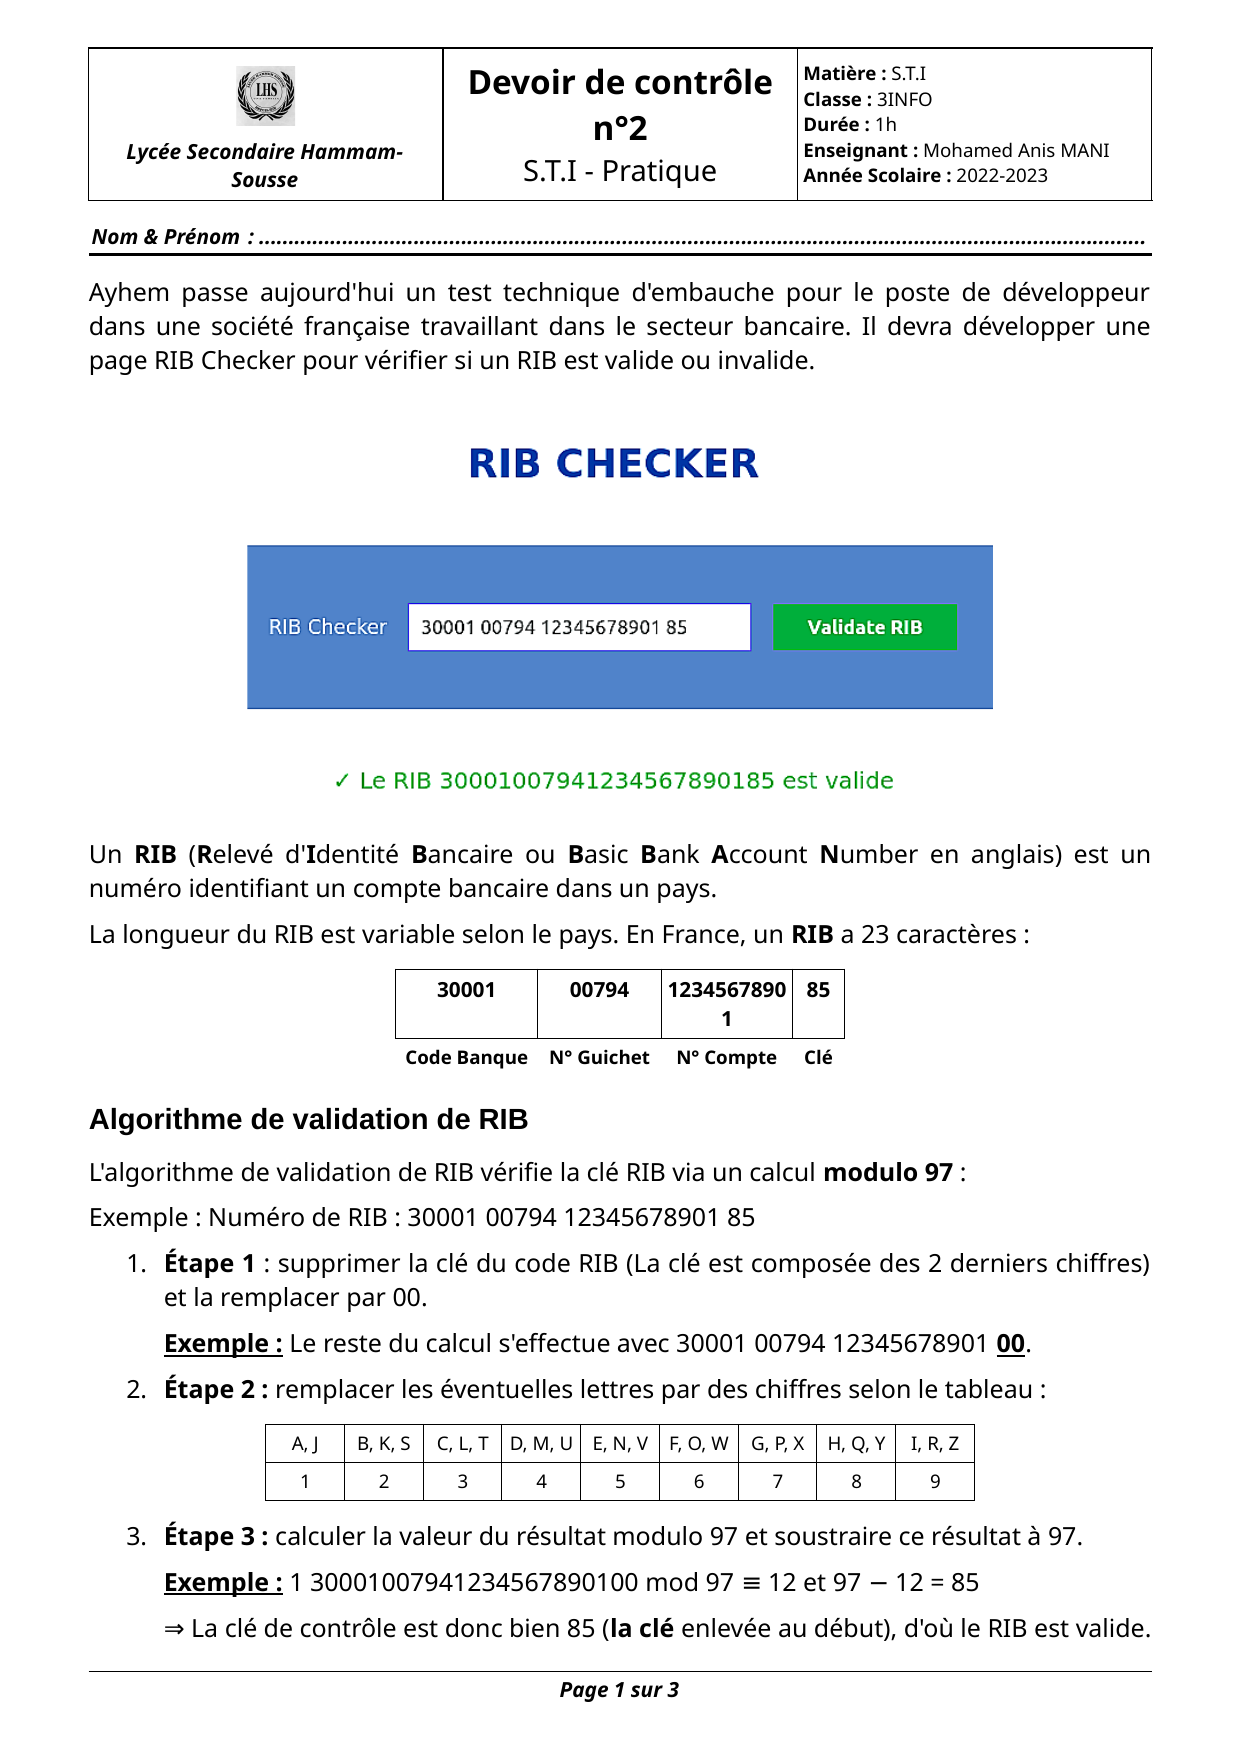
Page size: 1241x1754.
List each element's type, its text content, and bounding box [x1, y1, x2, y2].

table_cell N° Guichet [538, 1039, 661, 1076]
table_cell 4 [502, 1463, 580, 1500]
text La longueur du RIB est variable selon le pays. En France, un RIB a 23 caractères : [88, 917, 1152, 951]
text Ayhem passe aujourd'hui un test technique d'embauche pour le poste de développeur dans une société française travaillant dans le secteur bancaire. Il devra développer une page RIB Checker pour vérifier si un RIB est valide ou invalide. [88, 274, 1152, 376]
table_cell Clé [792, 1039, 844, 1076]
table_header [89, 394, 1152, 819]
table_header B, K, S [345, 1425, 423, 1462]
table_cell 1 [266, 1463, 344, 1500]
table_header 30001 [396, 970, 537, 1038]
table_cell 2 [345, 1463, 423, 1500]
table_cell 9 [896, 1463, 974, 1500]
list Étape 3 : calculer la valeur du résultat modulo 97 et soustraire ce résultat à 97. [126, 1518, 1152, 1553]
table_header 00794 [538, 970, 661, 1038]
table_cell 5 [581, 1463, 659, 1500]
text Exemple : Numéro de RIB : 30001 00794 12345678901 85 [88, 1200, 1152, 1234]
table_header 12345678901 [662, 970, 792, 1038]
table_cell Code Banque [396, 1039, 537, 1076]
table_header I, R, Z [896, 1425, 974, 1462]
table_header D, M, U [502, 1425, 580, 1462]
list Étape 1 : supprimer la clé du code RIB (La clé est composée des 2 derniers chiffres) et la remplacer par 00. [126, 1246, 1152, 1314]
table_cell 6 [660, 1463, 738, 1500]
table_cell N° Compte [661, 1039, 792, 1076]
subtitle Algorithme de validation de RIB [88, 1102, 1152, 1136]
table_header F, O, W [660, 1425, 738, 1462]
table_header A, J [266, 1425, 344, 1462]
table_header G, P, X [739, 1425, 816, 1462]
table_header E, N, V [581, 1425, 659, 1462]
table_header 85 [793, 970, 844, 1038]
list Exemple : 1 30001007941234567890100 mod 97 ≡ 12 et 97 − 12 = 85 [126, 1564, 1152, 1598]
table_header H, Q, Y [817, 1425, 895, 1462]
list ⇒ La clé de contrôle est donc bien 85 (la clé enlevée au début), d'où le RIB est valide. [126, 1610, 1152, 1644]
table_cell 7 [739, 1463, 816, 1500]
table_header C, L, T [424, 1425, 501, 1462]
text Un RIB (Relevé d'Identité Bancaire ou Basic Bank Account Number en anglais) est un numéro identifiant un compte bancaire dans un pays. [88, 837, 1152, 905]
list Exemple : Le reste du calcul s'effectue avec 30001 00794 12345678901 00. [126, 1326, 1152, 1360]
list Étape 2 : remplacer les éventuelles lettres par des chiffres selon le tableau : [126, 1372, 1152, 1406]
table_cell 8 [817, 1463, 895, 1500]
table_cell 3 [424, 1463, 501, 1500]
text L'algorithme de validation de RIB vérifie la clé RIB via un calcul modulo 97 : [88, 1154, 1152, 1188]
